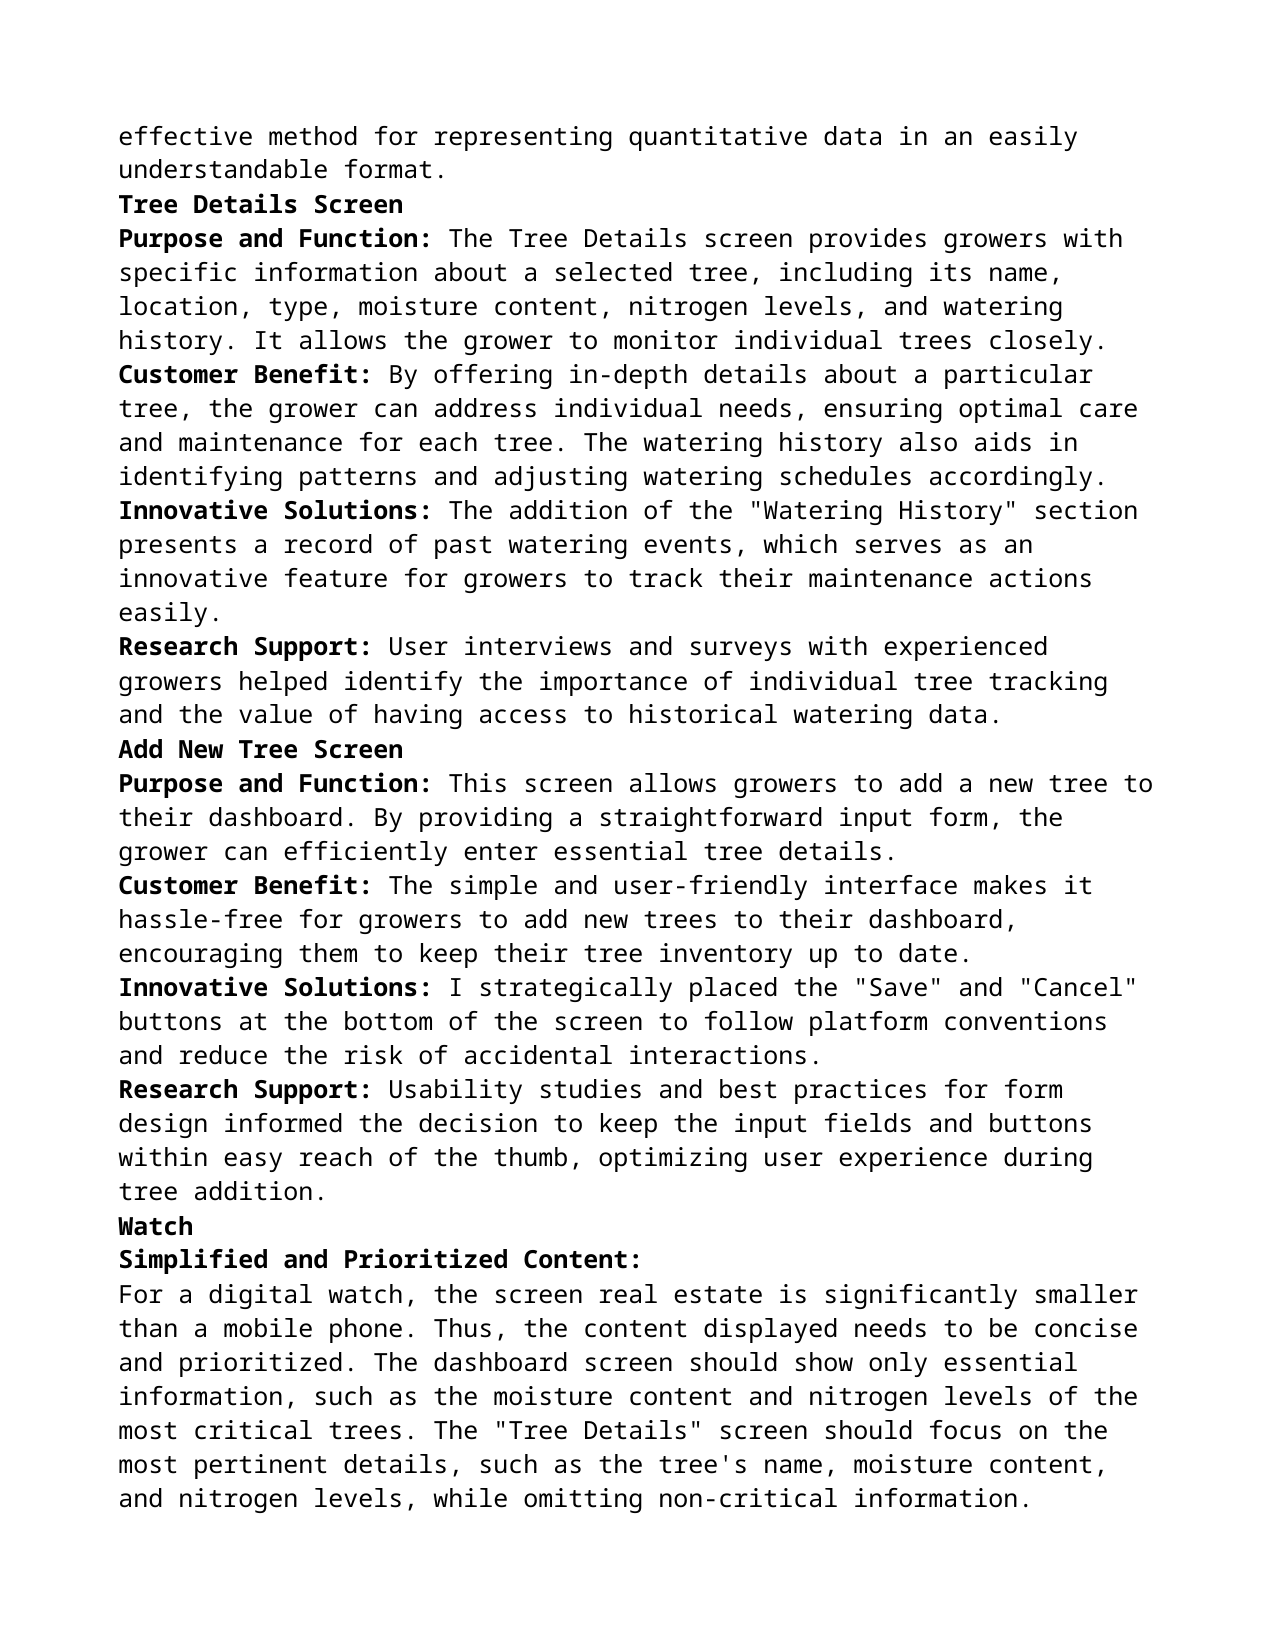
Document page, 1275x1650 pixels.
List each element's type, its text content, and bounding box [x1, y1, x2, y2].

text Research Support: Usability studies and best practices for form design informed the decision to keep the input fields and buttons within easy reach of the thumb, optimizing user experience during tree addition. [118, 1072, 1157, 1208]
text Innovative Solutions: I strategically placed the "Save" and "Cancel" buttons at the bottom of the screen to follow platform conventions and reduce the risk of accidental interactions. [118, 970, 1157, 1072]
text For a digital watch, the screen real estate is significantly smaller than a mobile phone. Thus, the content displayed needs to be concise and prioritized. The dashboard screen should show only essential information, such as the moisture content and nitrogen levels of the most critical trees. The "Tree Details" screen should focus on the most pertinent details, such as the tree's name, moisture content, and nitrogen levels, while omitting non-critical information. [118, 1276, 1157, 1515]
text Add New Tree Screen [118, 731, 1157, 765]
text effective method for representing quantitative data in an easily understandable format. [118, 118, 1157, 186]
text Tree Details Screen [118, 186, 1157, 220]
text Research Support: User interviews and surveys with experienced growers helped identify the importance of individual tree tracking and the value of having access to historical watering data. [118, 629, 1157, 731]
text Innovative Solutions: The addition of the "Watering History" section presents a record of past watering events, which serves as an innovative feature for growers to track their maintenance actions easily. [118, 493, 1157, 629]
text Customer Benefit: The simple and user-friendly interface makes it hassle-free for growers to add new trees to their dashboard, encouraging them to keep their tree inventory up to date. [118, 867, 1157, 970]
text Purpose and Function: The Tree Details screen provides growers with specific information about a selected tree, including its name, location, type, moisture content, nitrogen levels, and watering history. It allows the grower to monitor individual trees closely. [118, 220, 1157, 357]
text Purpose and Function: This screen allows growers to add a new tree to their dashboard. By providing a straightforward input form, the grower can efficiently enter essential tree details. [118, 765, 1157, 867]
text Watch [118, 1208, 1157, 1242]
text Simplified and Prioritized Content: [118, 1242, 1157, 1276]
text Customer Benefit: By offering in-depth details about a particular tree, the grower can address individual needs, ensuring optimal care and maintenance for each tree. The watering history also aids in identifying patterns and adjusting watering schedules accordingly. [118, 357, 1157, 493]
